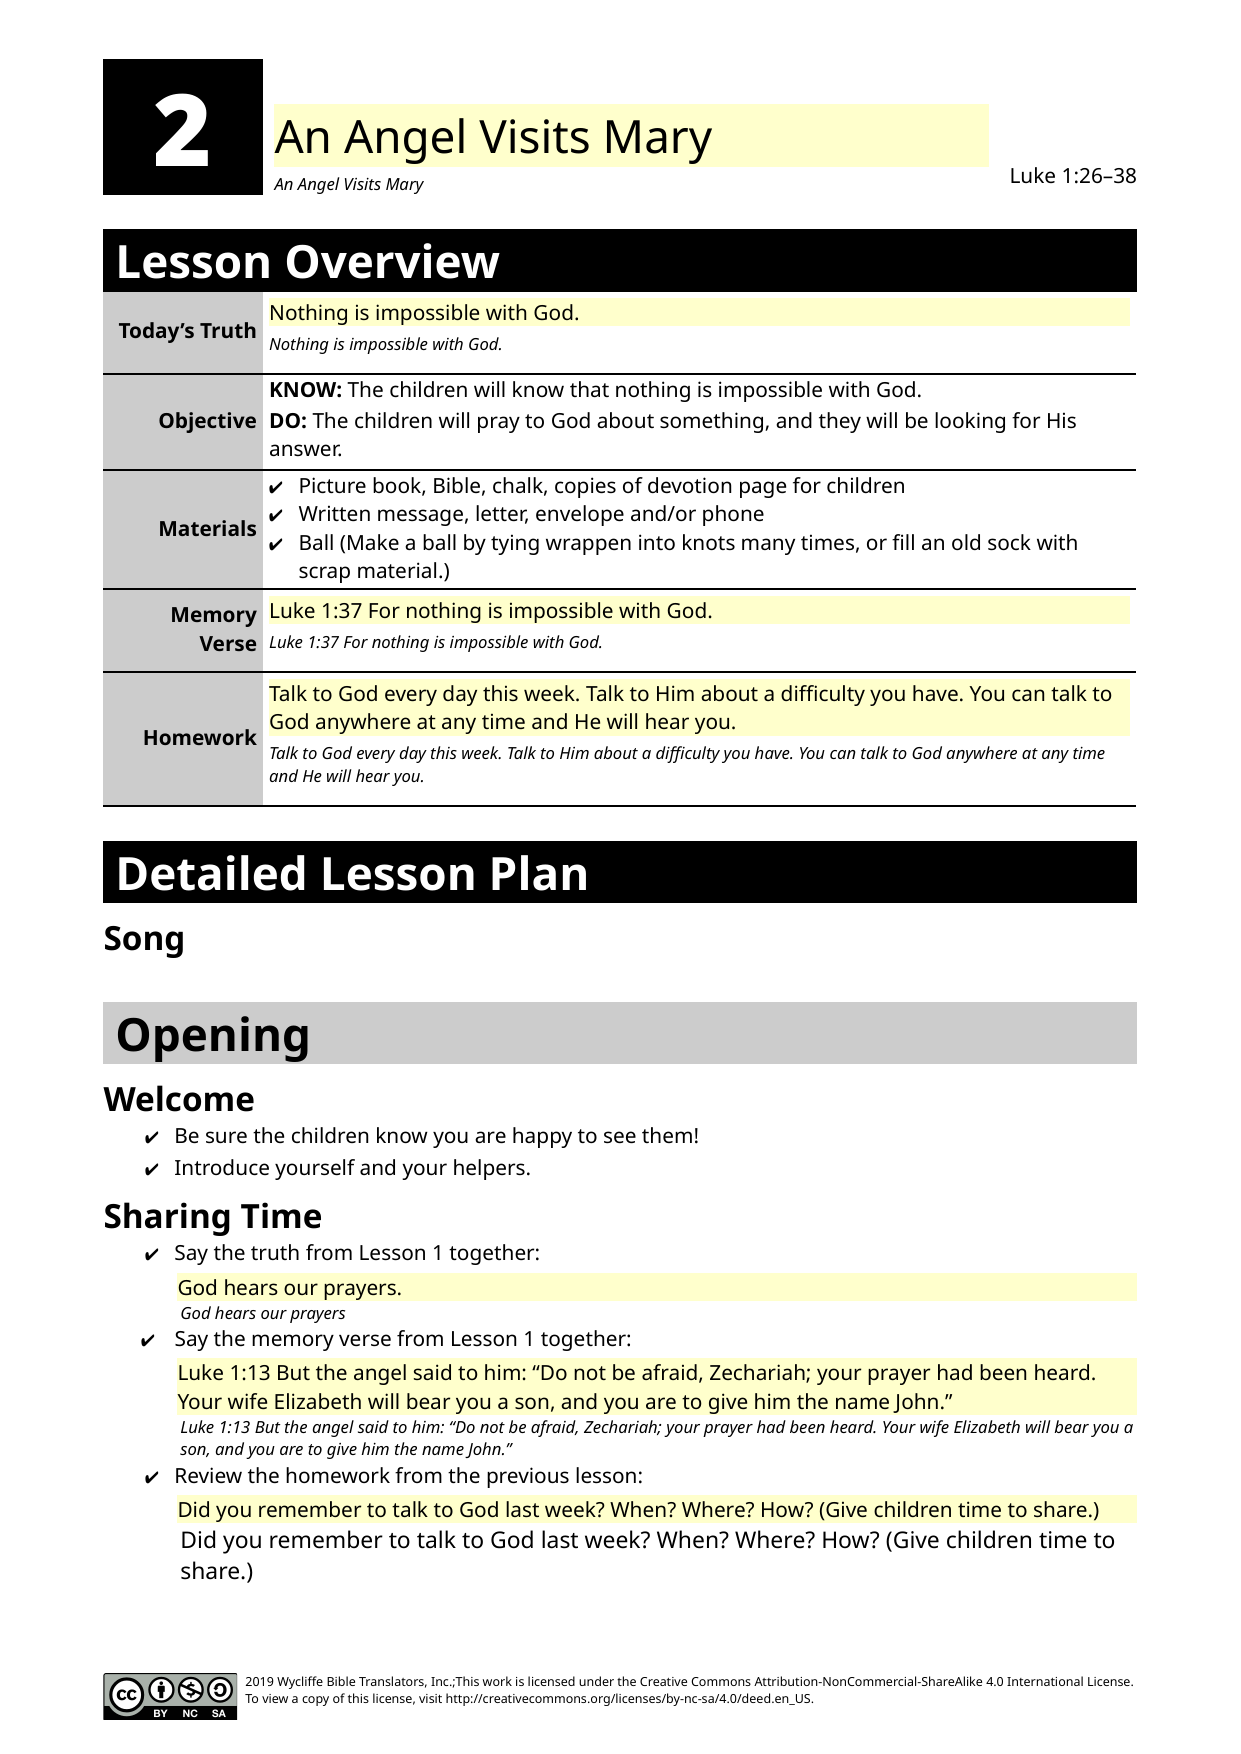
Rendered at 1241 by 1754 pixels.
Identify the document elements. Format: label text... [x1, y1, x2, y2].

list Say the truth from Lesson 1 together: [145, 1238, 1137, 1267]
list Review the homework from the previous lesson: [145, 1461, 1137, 1489]
table_header Nothing is impossible with God. Nothing is impossible with God. [263, 292, 1136, 373]
table_header An Angel Visits Mary An Angel Visits Mary [263, 59, 989, 195]
text God hears our prayers [180, 1301, 1137, 1324]
subtitle Lesson Overview [103, 229, 1137, 292]
table_cell Objective [103, 375, 263, 469]
text Song [103, 915, 1137, 961]
table_cell Homework [103, 673, 263, 805]
table_header 2 [103, 59, 263, 195]
list Introduce yourself and your helpers. [145, 1153, 1137, 1181]
table_cell KNOW: The children will know that nothing is impossible with God. DO: The children will pray to God about something, and they will be looking for His answer. [263, 375, 1136, 469]
picture [103, 1673, 238, 1720]
text God hears our prayers. [177, 1273, 1137, 1301]
list Say the memory verse from Lesson 1 together: [141, 1324, 1137, 1352]
table_header Luke 1:26–38 [989, 59, 1137, 195]
table_cell Materials [103, 471, 263, 588]
subtitle Detailed Lesson Plan [103, 841, 1137, 903]
text Sharing Time [103, 1193, 1137, 1238]
list Did you remember to talk to God last week? When? Where? How? (Give children time to share.) [143, 1523, 1137, 1586]
text Did you remember to talk to God last week? When? Where? How? (Give children time to share.) [177, 1495, 1137, 1523]
text Welcome [103, 1076, 1137, 1122]
list Be sure the children know you are happy to see them! [145, 1122, 1137, 1150]
table_header Today’s Truth [103, 292, 263, 373]
table_cell Luke 1:37 For nothing is impossible with God. Luke 1:37 For nothing is impossible with God. [263, 590, 1136, 671]
table_cell Picture book, Bible, chalk, copies of devotion page for children Written message, letter, envelope and/or phone Ball (Make a ball by tying wrappen into knots many times, or fill an old sock with scrap material.) [263, 471, 1136, 588]
text Luke 1:13 But the angel said to him: “Do not be afraid, Zechariah; your prayer had been heard. Your wife Elizabeth will bear you a son, and you are to give him the name John.” [177, 1358, 1137, 1415]
subtitle Opening [103, 1002, 1137, 1064]
table_cell Talk to God every day this week. Talk to Him about a difficulty you have. You can talk to God anywhere at any time and He will hear you. Talk to God every day this week. Talk to Him about a difficulty you have. You can talk to God anywhere at any time and He will hear you. [263, 673, 1136, 805]
table_cell Memory Verse [103, 590, 263, 671]
text Luke 1:13 But the angel said to him: “Do not be afraid, Zechariah; your prayer had been heard. Your wife Elizabeth will bear you a son, and you are to give him the name John.” [180, 1415, 1137, 1461]
